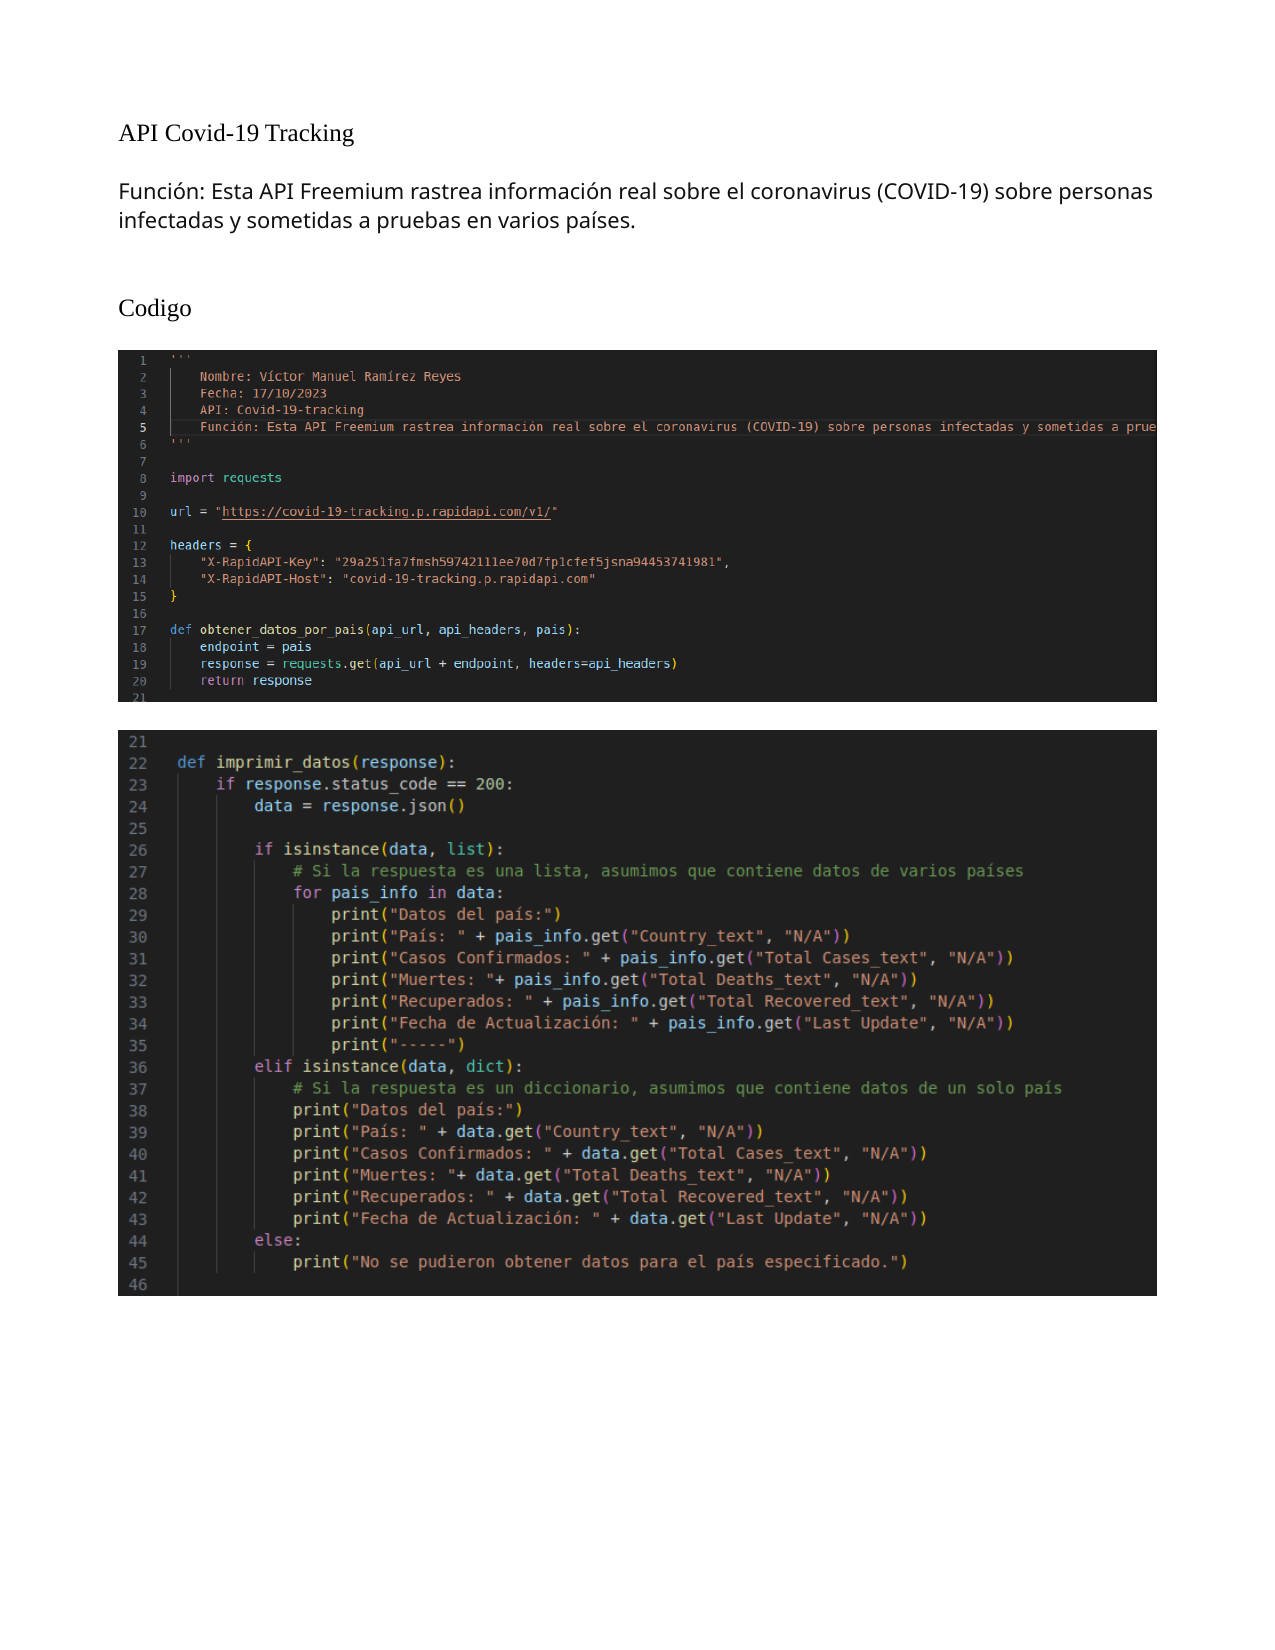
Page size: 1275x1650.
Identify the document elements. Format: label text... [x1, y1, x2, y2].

text Codigo [118, 293, 1157, 321]
picture [118, 350, 1157, 702]
text API Covid-19 Tracking [118, 118, 1157, 147]
picture [118, 730, 1157, 1296]
text Función: Esta API Freemium rastrea información real sobre el coronavirus (COVID-19) sobre personas infectadas y sometidas a pruebas en varios países. [118, 176, 1157, 235]
